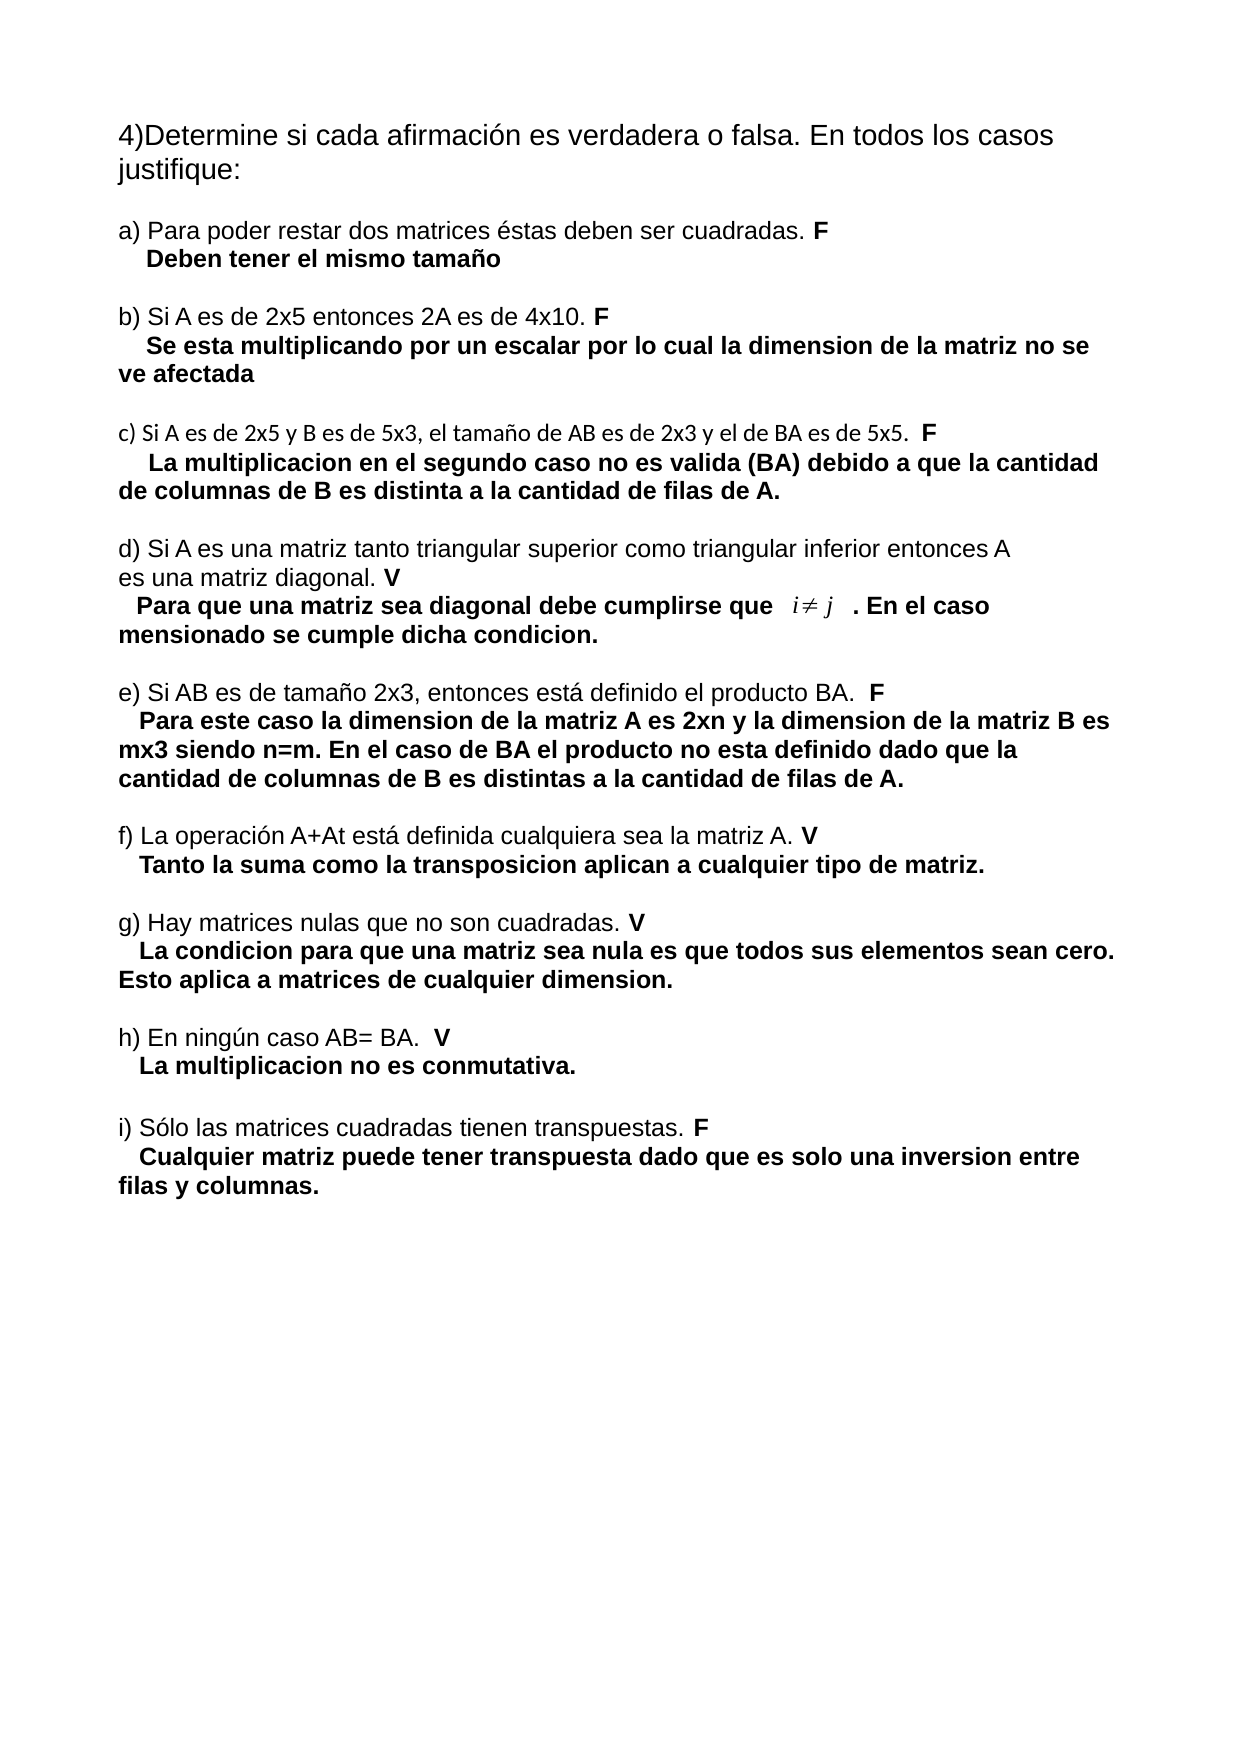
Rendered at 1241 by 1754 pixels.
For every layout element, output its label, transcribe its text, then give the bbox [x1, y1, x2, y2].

text Para que una matriz sea diagonal debe cumplirse que. En el caso mensionado se cumple dicha condicion. [118, 591, 1122, 649]
text c) Si A es de 2x5 y B es de 5x3, el tamaño de AB es de 2x3 y el de BA es de 5x5. F La multiplicacion en el segundo caso no es valida (BA) debido a que la cantidad de columnas de B es distinta a la cantidad de filas de A. [118, 417, 1122, 505]
text Para este caso la dimension de la matriz A es 2xn y la dimension de la matriz B es mx3 siendo n=m. En el caso de BA el producto no esta definido dado que la cantidad de columnas de B es distintas a la cantidad de filas de A. [118, 706, 1122, 792]
text Deben tener el mismo tamaño [118, 244, 1122, 273]
text g) Hay matrices nulas que no son cuadradas. V [118, 907, 1122, 936]
text e) Si AB es de tamaño 2x3, entonces está definido el producto BA. F [118, 677, 1122, 706]
text La multiplicacion no es conmutativa. [118, 1051, 1122, 1080]
text La condicion para que una matriz sea nula es que todos sus elementos sean cero. Esto aplica a matrices de cualquier dimension. [118, 936, 1122, 994]
text f) La operación A+At está definida cualquiera sea la matriz A. V [118, 821, 1122, 850]
text d) Si A es una matriz tanto triangular superior como triangular inferior entonces A [118, 534, 1122, 562]
text Tanto la suma como la transposicion aplican a cualquier tipo de matriz. [118, 850, 1122, 879]
text h) En ningún caso AB= BA. V [118, 1022, 1122, 1051]
text Cualquier matriz puede tener transpuesta dado que es solo una inversion entre filas y columnas. [118, 1142, 1122, 1200]
text a) Para poder restar dos matrices éstas deben ser cuadradas. F [118, 216, 1122, 244]
text es una matriz diagonal. V [118, 562, 1122, 591]
text Se esta multiplicando por un escalar por lo cual la dimension de la matriz no se ve afectada [118, 331, 1122, 388]
text b) Si A es de 2x5 entonces 2A es de 4x10. F [118, 302, 1122, 331]
list 4)Determine si cada afirmación es verdadera o falsa. En todos los casos justifique: [118, 118, 1122, 185]
text i) Sólo las matrices cuadradas tienen transpuestas. F [118, 1109, 1122, 1142]
